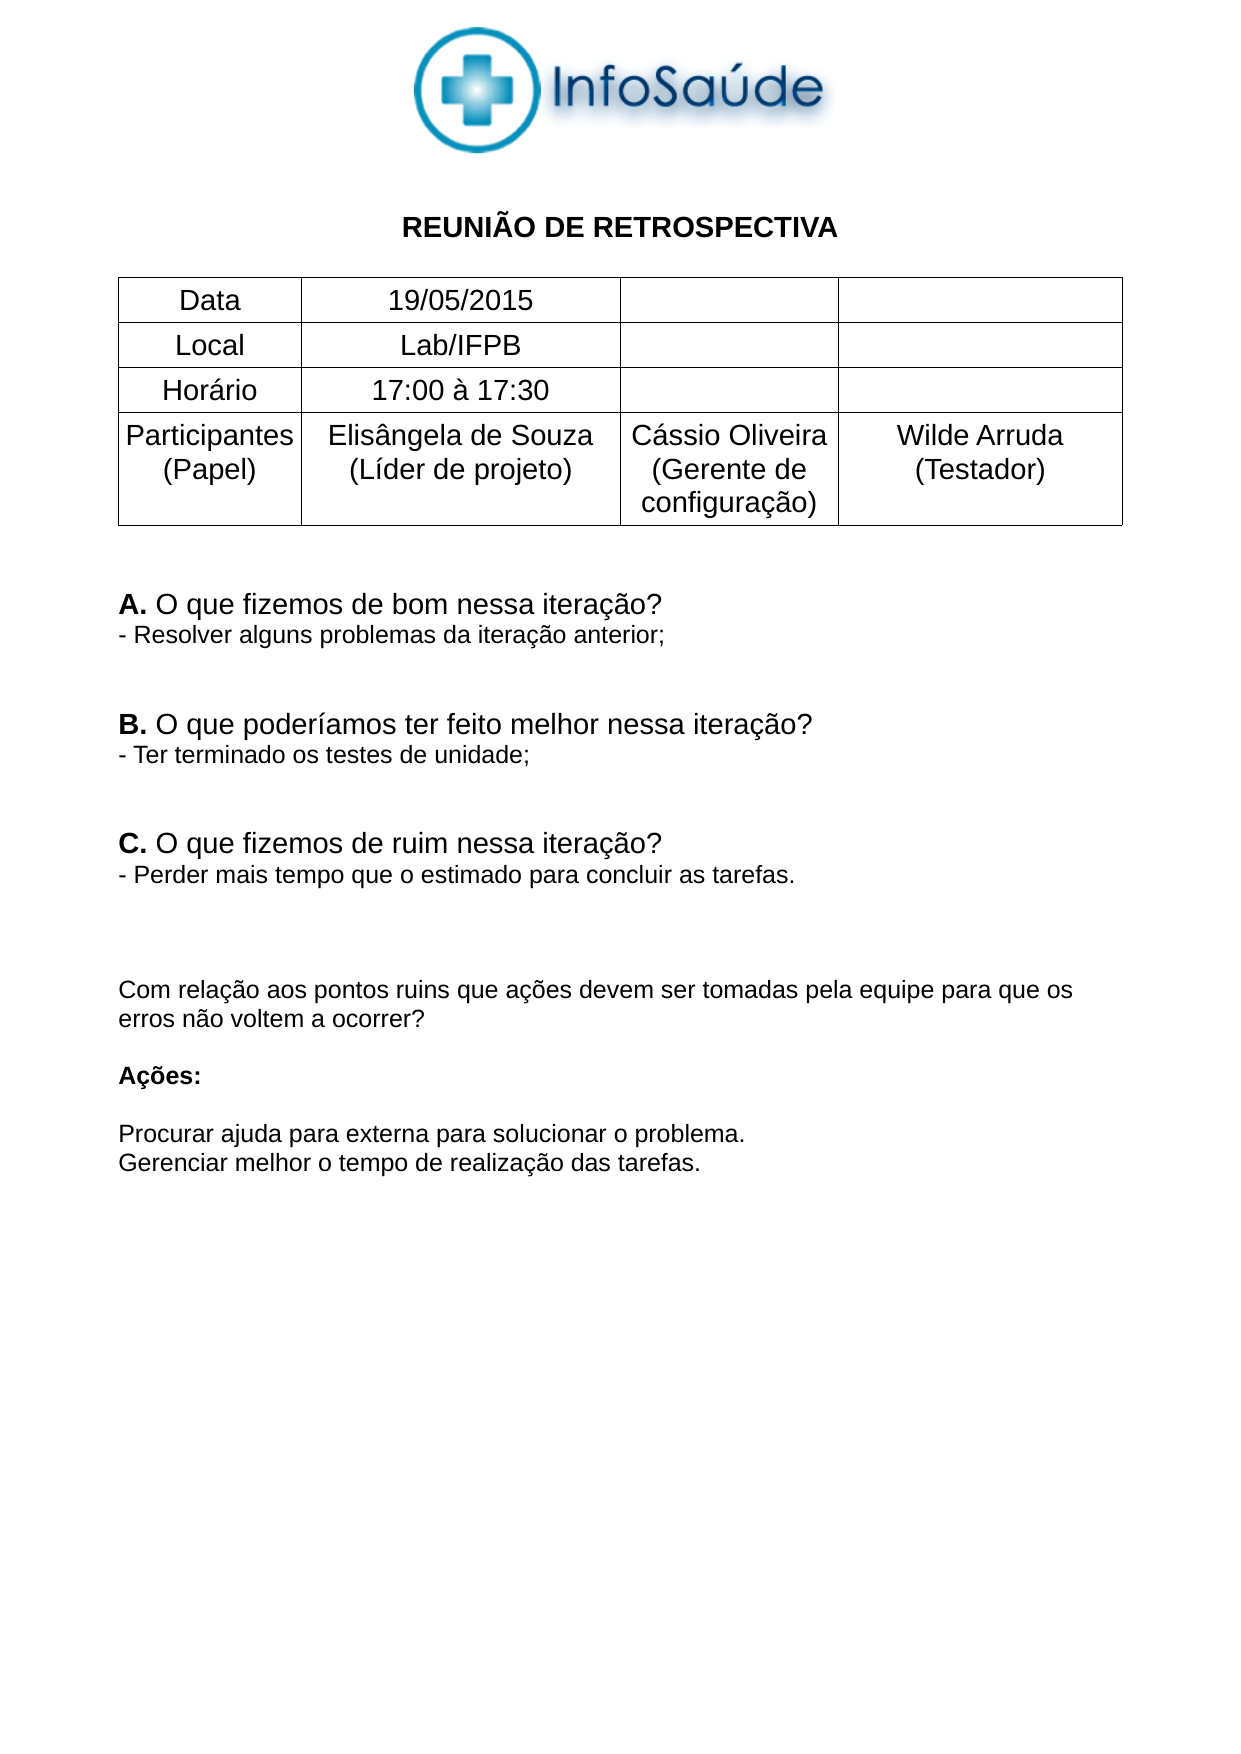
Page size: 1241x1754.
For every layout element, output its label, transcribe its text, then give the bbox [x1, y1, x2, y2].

table_cell Lab/IFPB [302, 323, 620, 367]
text Gerenciar melhor o tempo de realização das tarefas. [118, 1147, 1122, 1176]
table_cell Local [119, 323, 301, 367]
text Ações: [118, 1061, 1122, 1090]
text A. O que fizemos de bom nessa iteração? [118, 587, 1122, 620]
picture [404, 21, 836, 167]
table_header 19/05/2015 [302, 278, 620, 322]
text Procurar ajuda para externa para solucionar o problema. [118, 1119, 1122, 1147]
text - Ter terminado os testes de unidade; [118, 740, 1122, 769]
table_cell 17:00 à 17:30 [302, 368, 620, 412]
table_header Data [119, 278, 301, 322]
table_header [621, 278, 838, 322]
text B. O que poderíamos ter feito melhor nessa iteração? [118, 707, 1122, 740]
table_cell [839, 323, 1122, 367]
text - Resolver alguns problemas da iteração anterior; [118, 620, 1122, 649]
table_cell Cássio Oliveira (Gerente de configuração) [621, 413, 838, 524]
table_cell [621, 368, 838, 412]
table_cell Participantes (Papel) [119, 413, 301, 524]
table_header [839, 278, 1122, 322]
table_cell Horário [119, 368, 301, 412]
text REUNIÃO DE RETROSPECTIVA [118, 210, 1122, 243]
text Com relação aos pontos ruins que ações devem ser tomadas pela equipe para que os erros não voltem a ocorrer? [118, 975, 1122, 1032]
table_cell Wilde Arruda (Testador) [839, 413, 1122, 524]
table_cell Elisângela de Souza (Líder de projeto) [302, 413, 620, 524]
table_cell [839, 368, 1122, 412]
text - Perder mais tempo que o estimado para concluir as tarefas. [118, 860, 1122, 889]
text C. O que fizemos de ruim nessa iteração? [118, 826, 1122, 860]
table_cell [621, 323, 838, 367]
